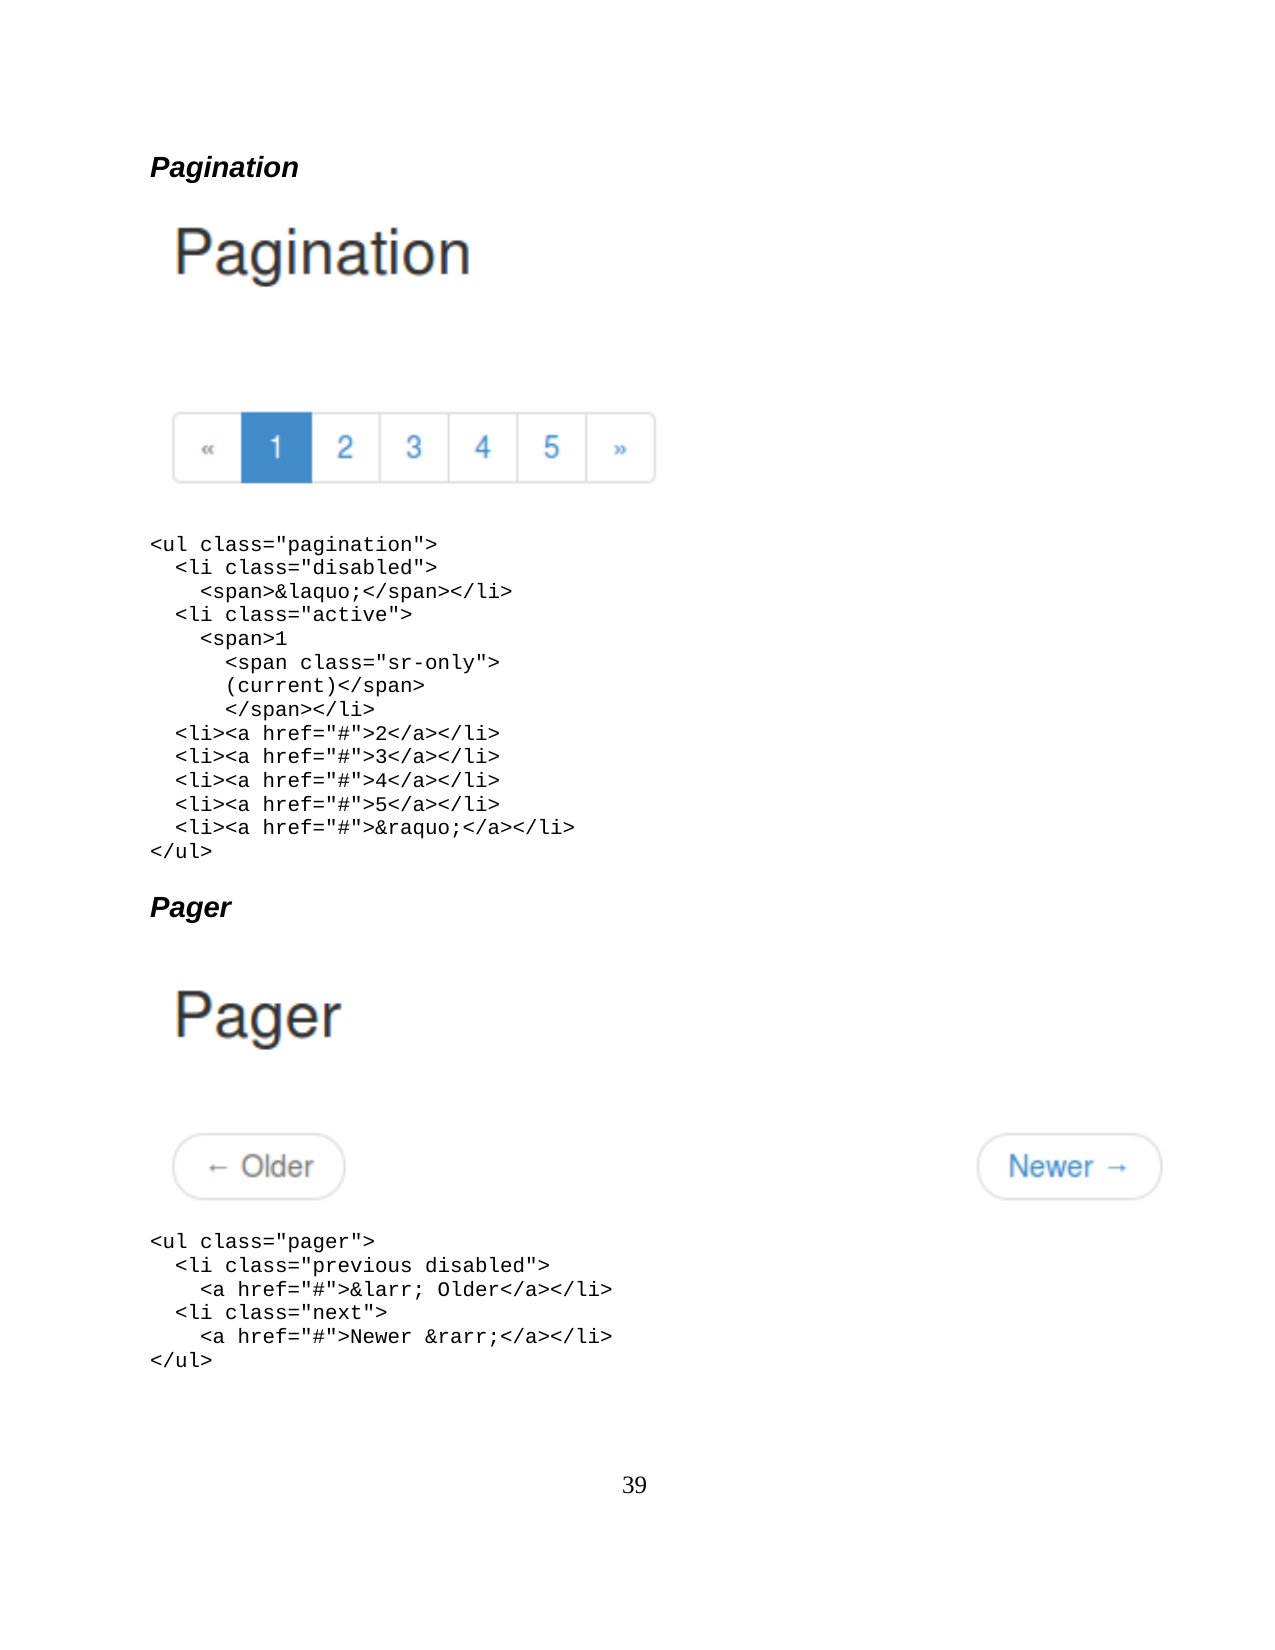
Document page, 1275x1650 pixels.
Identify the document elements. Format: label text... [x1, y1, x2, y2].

text <li class="previous disabled"> [150, 1255, 1125, 1279]
subtitle Pager [150, 889, 1125, 923]
text <li><a href="#">5</a></li> [150, 794, 1125, 817]
text </ul> [150, 1350, 1125, 1373]
text <li><a href="#">&raquo;</a></li> [150, 817, 1125, 841]
text <li class="active"> [150, 604, 1125, 628]
text <ul class="pagination"> [150, 534, 1125, 557]
text </ul> [150, 841, 1125, 864]
text <li class="disabled"> [150, 557, 1125, 581]
text <li><a href="#">3</a></li> [150, 746, 1125, 770]
text <li class="next"> [150, 1302, 1125, 1326]
text <li><a href="#">2</a></li> [150, 723, 1125, 746]
text <a href="#">Newer &rarr;</a></li> [150, 1326, 1125, 1350]
picture [150, 196, 1188, 534]
text <span>1 [150, 628, 1125, 652]
text <span class="sr-only"> [150, 652, 1125, 675]
text <span>&laquo;</span></li> [150, 581, 1125, 604]
subtitle Pagination [150, 150, 1125, 183]
text </span></li> [150, 699, 1125, 723]
text <li><a href="#">4</a></li> [150, 770, 1125, 794]
text (current)</span> [150, 675, 1125, 699]
picture [150, 935, 1188, 1232]
text <a href="#">&larr; Older</a></li> [150, 1279, 1125, 1302]
text <ul class="pager"> [150, 1232, 1125, 1255]
